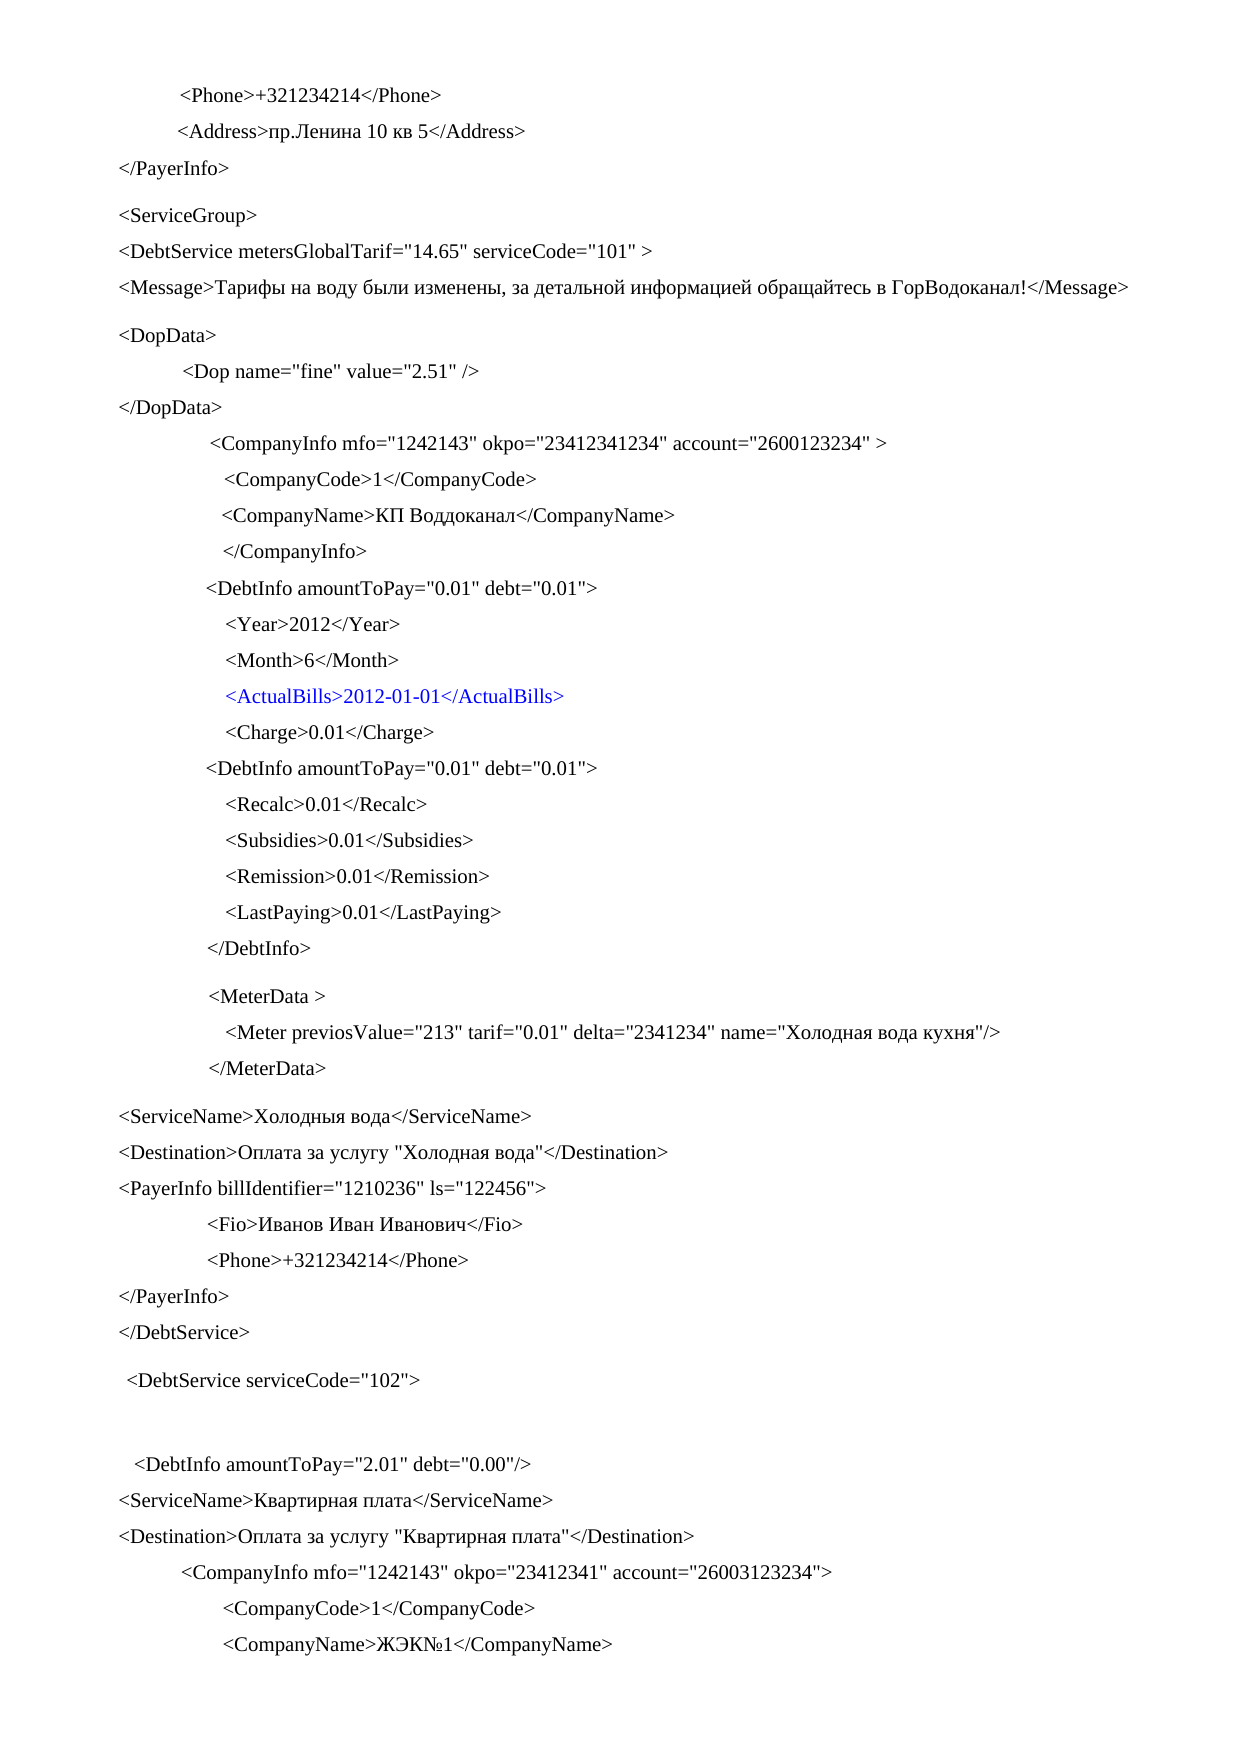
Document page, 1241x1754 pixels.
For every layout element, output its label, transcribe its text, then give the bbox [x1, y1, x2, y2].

text <Fio>Иванов Иван Иванович</Fio> [118, 1212, 1165, 1236]
text <Destination>Оплата за услугу "Холодная вода"</Destination> [118, 1139, 1165, 1164]
text <CompanyName>ЖЭК№1</CompanyName> [118, 1632, 1165, 1656]
text <LastPaying>0.01</LastPaying> [118, 900, 1165, 924]
text <Year>2012</Year> [118, 611, 1165, 636]
text <ActualBills>2012-01-01</ActualBills> [118, 683, 1165, 708]
text <MeterData > [118, 984, 1165, 1008]
text <Address>пр.Ленина 10 кв 5</Address> [118, 119, 1165, 143]
text </DebtInfo> [118, 936, 1165, 960]
text <Remission>0.01</Remission> [118, 864, 1165, 888]
text <DebtInfo amountToPay="0.01" debt="0.01"> [118, 575, 1165, 599]
text </DopData> [118, 395, 1165, 419]
text <CompanyCode>1</CompanyCode> [118, 1596, 1165, 1620]
text <Phone>+321234214</Phone> [118, 83, 1165, 107]
text <Charge>0.01</Charge> [118, 719, 1165, 744]
text </PayerInfo> [118, 1284, 1165, 1308]
text <CompanyName>КП Воддоканал</CompanyName> [118, 503, 1165, 527]
text <Subsidies>0.01</Subsidies> [118, 828, 1165, 852]
text <DopData> [118, 323, 1165, 347]
text <DebtService serviceCode="102"> [118, 1368, 1165, 1392]
text <DebtService metersGlobalTarif="14.65" serviceCode="101" > [118, 239, 1165, 263]
text <ServiceGroup> [118, 203, 1165, 227]
text <Dop name="fine" value="2.51" /> [118, 359, 1165, 383]
text <PayerInfo billIdentifier="1210236" ls="122456"> [118, 1176, 1165, 1200]
text </CompanyInfo> [118, 539, 1165, 563]
text <DebtInfo amountToPay="0.01" debt="0.01"> [118, 756, 1165, 780]
text <CompanyInfo mfo="1242143" okpo="23412341" account="26003123234"> [118, 1559, 1165, 1584]
text <DebtInfo amountToPay="2.01" debt="0.00"/> [118, 1451, 1165, 1476]
text <Message>Тарифы на воду были изменены, за детальной информацией обращайтесь в ГорВодоканал!</Message> [118, 275, 1165, 299]
text <CompanyInfo mfo="1242143" okpo="23412341234" account="2600123234" > [118, 431, 1165, 455]
text </PayerInfo> [118, 155, 1165, 179]
text <CompanyCode>1</CompanyCode> [118, 467, 1165, 491]
text </MeterData> [118, 1056, 1165, 1080]
text </DebtService> [118, 1320, 1165, 1344]
text <Meter previosValue="213" tarif="0.01" delta="2341234" name="Холодная вода кухня"/> [118, 1020, 1165, 1044]
text <Phone>+321234214</Phone> [118, 1248, 1165, 1272]
text <ServiceName>Квартирная плата</ServiceName> [118, 1487, 1165, 1512]
text <Month>6</Month> [118, 647, 1165, 672]
text <Destination>Оплата за услугу "Квартирная плата"</Destination> [118, 1523, 1165, 1548]
text <ServiceName>Холодныя вода</ServiceName> [118, 1103, 1165, 1128]
text <Recalc>0.01</Recalc> [118, 792, 1165, 816]
